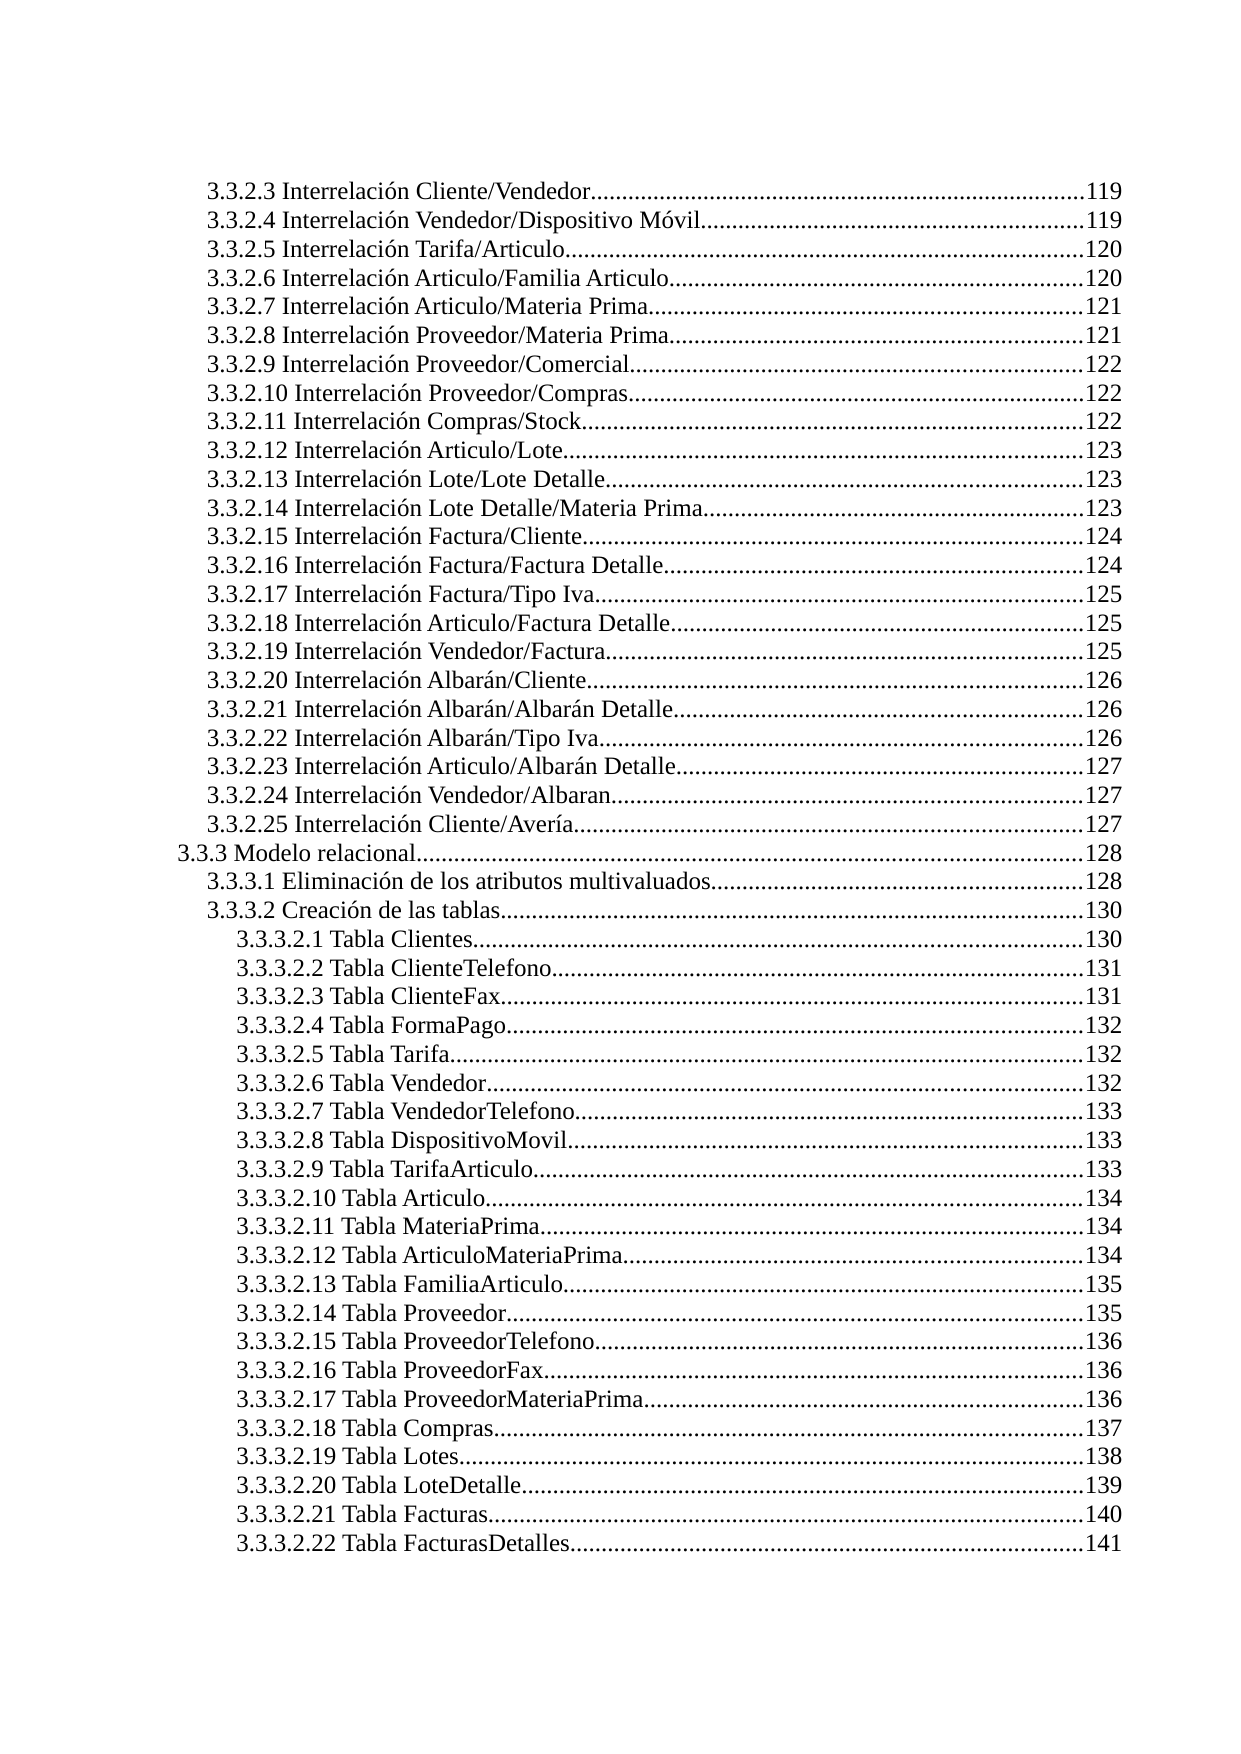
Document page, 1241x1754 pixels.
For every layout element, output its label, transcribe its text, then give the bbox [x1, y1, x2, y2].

text 3.3.3.2.14 Tabla Proveedor 135 [236, 1298, 1122, 1326]
text 3.3.3.2.5 Tabla Tarifa 132 [236, 1039, 1122, 1068]
text 3.3.3.2.12 Tabla ArticuloMateriaPrima 134 [236, 1240, 1122, 1269]
text 3.3.3.2.7 Tabla VendedorTelefono 133 [236, 1096, 1122, 1125]
text 3.3.3.2.3 Tabla ClienteFax 131 [236, 981, 1122, 1010]
text 3.3.2.8 Interrelación Proveedor/Materia Prima 121 [207, 320, 1122, 349]
text 3.3.2.23 Interrelación Articulo/Albarán Detalle 127 [207, 751, 1122, 780]
text 3.3.2.17 Interrelación Factura/Tipo Iva 125 [207, 579, 1122, 608]
text 3.3.3.1 Eliminación de los atributos multivaluados. 128 [207, 866, 1122, 895]
text 3.3.3.2.15 Tabla ProveedorTelefono 136 [236, 1326, 1122, 1355]
text 3.3.2.3 Interrelación Cliente/Vendedor 119 [207, 176, 1122, 205]
text 3.3.3.2.22 Tabla FacturasDetalles 141 [236, 1528, 1122, 1556]
text 3.3.2.20 Interrelación Albarán/Cliente 126 [207, 665, 1122, 694]
text 3.3.2.22 Interrelación Albarán/Tipo Iva 126 [207, 723, 1122, 751]
text 3.3.2.16 Interrelación Factura/Factura Detalle 124 [207, 550, 1122, 579]
text 3.3.3.2.2 Tabla ClienteTelefono. 131 [236, 953, 1122, 981]
text 3.3.3.2.19 Tabla Lotes 138 [236, 1441, 1122, 1470]
text 3.3.3.2.17 Tabla ProveedorMateriaPrima 136 [236, 1384, 1122, 1413]
text 3.3.3.2.20 Tabla LoteDetalle 139 [236, 1470, 1122, 1499]
text 3.3.3 Modelo relacional 128 [177, 838, 1122, 866]
text 3.3.2.9 Interrelación Proveedor/Comercial 122 [207, 349, 1122, 378]
text 3.3.2.25 Interrelación Cliente/Avería. 127 [207, 809, 1122, 838]
text 3.3.3.2.21 Tabla Facturas 140 [236, 1499, 1122, 1528]
text 3.3.2.7 Interrelación Articulo/Materia Prima 121 [207, 291, 1122, 320]
text 3.3.2.15 Interrelación Factura/Cliente 124 [207, 521, 1122, 550]
text 3.3.2.5 Interrelación Tarifa/Articulo 120 [207, 234, 1122, 263]
text 3.3.2.24 Interrelación Vendedor/Albaran 127 [207, 780, 1122, 809]
text 3.3.3.2.6 Tabla Vendedor 132 [236, 1068, 1122, 1096]
text 3.3.3.2.11 Tabla MateriaPrima 134 [236, 1211, 1122, 1240]
text 3.3.3.2.10 Tabla Articulo 134 [236, 1183, 1122, 1211]
text 3.3.3.2.16 Tabla ProveedorFax 136 [236, 1355, 1122, 1384]
text 3.3.3.2.13 Tabla FamiliaArticulo 135 [236, 1269, 1122, 1298]
text 3.3.2.12 Interrelación Articulo/Lote 123 [207, 435, 1122, 464]
text 3.3.2.19 Interrelación Vendedor/Factura 125 [207, 636, 1122, 665]
text 3.3.3.2.8 Tabla DispositivoMovil 133 [236, 1125, 1122, 1154]
text 3.3.2.18 Interrelación Articulo/Factura Detalle 125 [207, 608, 1122, 636]
text 3.3.2.13 Interrelación Lote/Lote Detalle 123 [207, 464, 1122, 493]
text 3.3.3.2 Creación de las tablas. 130 [207, 895, 1122, 924]
text 3.3.2.4 Interrelación Vendedor/Dispositivo Móvil 119 [207, 205, 1122, 234]
text 3.3.3.2.1 Tabla Clientes 130 [236, 924, 1122, 953]
text 3.3.2.6 Interrelación Articulo/Familia Articulo 120 [207, 263, 1122, 291]
text 3.3.2.14 Interrelación Lote Detalle/Materia Prima 123 [207, 493, 1122, 521]
text 3.3.3.2.18 Tabla Compras 137 [236, 1413, 1122, 1441]
text 3.3.3.2.4 Tabla FormaPago 132 [236, 1010, 1122, 1039]
text 3.3.3.2.9 Tabla TarifaArticulo 133 [236, 1154, 1122, 1183]
text 3.3.2.11 Interrelación Compras/Stock 122 [207, 406, 1122, 435]
text 3.3.2.10 Interrelación Proveedor/Compras 122 [207, 378, 1122, 406]
text 3.3.2.21 Interrelación Albarán/Albarán Detalle 126 [207, 694, 1122, 723]
